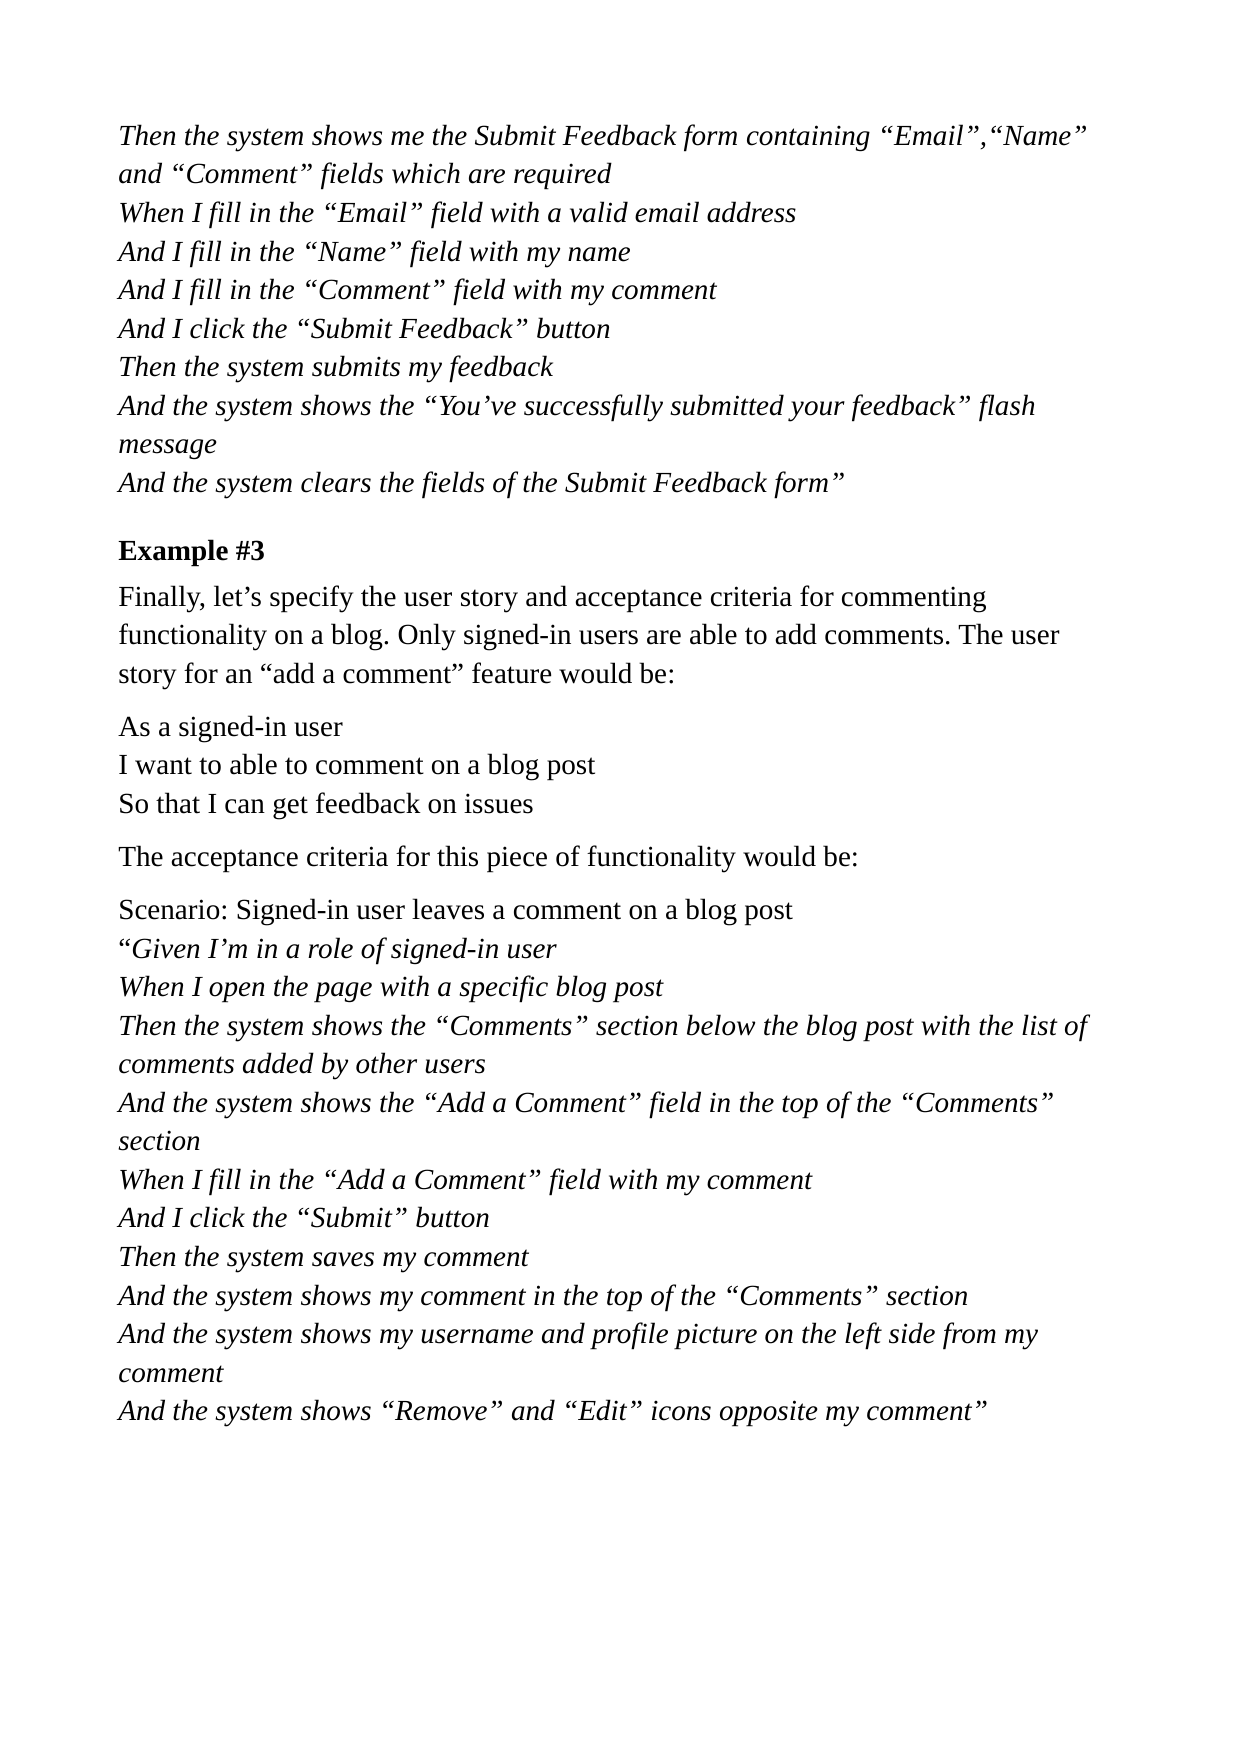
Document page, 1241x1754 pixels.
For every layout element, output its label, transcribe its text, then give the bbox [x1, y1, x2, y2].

text Finally, let’s specify the user story and acceptance criteria for commenting functionality on a blog. Only signed-in users are able to add comments. The user story for an “add a comment” feature would be: [118, 579, 1122, 689]
text As a signed-in user I want to able to comment on a blog post So that I can get feedback on issues [118, 709, 1122, 819]
text The acceptance criteria for this piece of functionality would be: [118, 839, 1122, 873]
text Scenario: Signed-in user leaves a comment on a blog post “Given I’m in a role of signed-in user When I open the page with a specific blog post Then the system shows the “Comments” section below the blog post with the list of comments added by other users And the system shows the “Add a Comment” field in the top of the “Comments” section When I fill in the “Add a Comment” field with my comment And I click the “Submit” button Then the system saves my comment And the system shows my comment in the top of the “Comments” section And the system shows my username and profile picture on the left side from my comment And the system shows “Remove” and “Edit” icons opposite my comment” [118, 892, 1122, 1427]
subtitle Example #3 [118, 533, 1122, 566]
text Then the system shows me the Submit Feedback form containing “Email”,“Name” and “Comment” fields which are required When I fill in the “Email” field with a valid email address And I fill in the “Name” field with my name And I fill in the “Comment” field with my comment And I click the “Submit Feedback” button Then the system submits my feedback And the system shows the “You’ve successfully submitted your feedback” flash message And the system clears the fields of the Submit Feedback form” [118, 118, 1122, 498]
